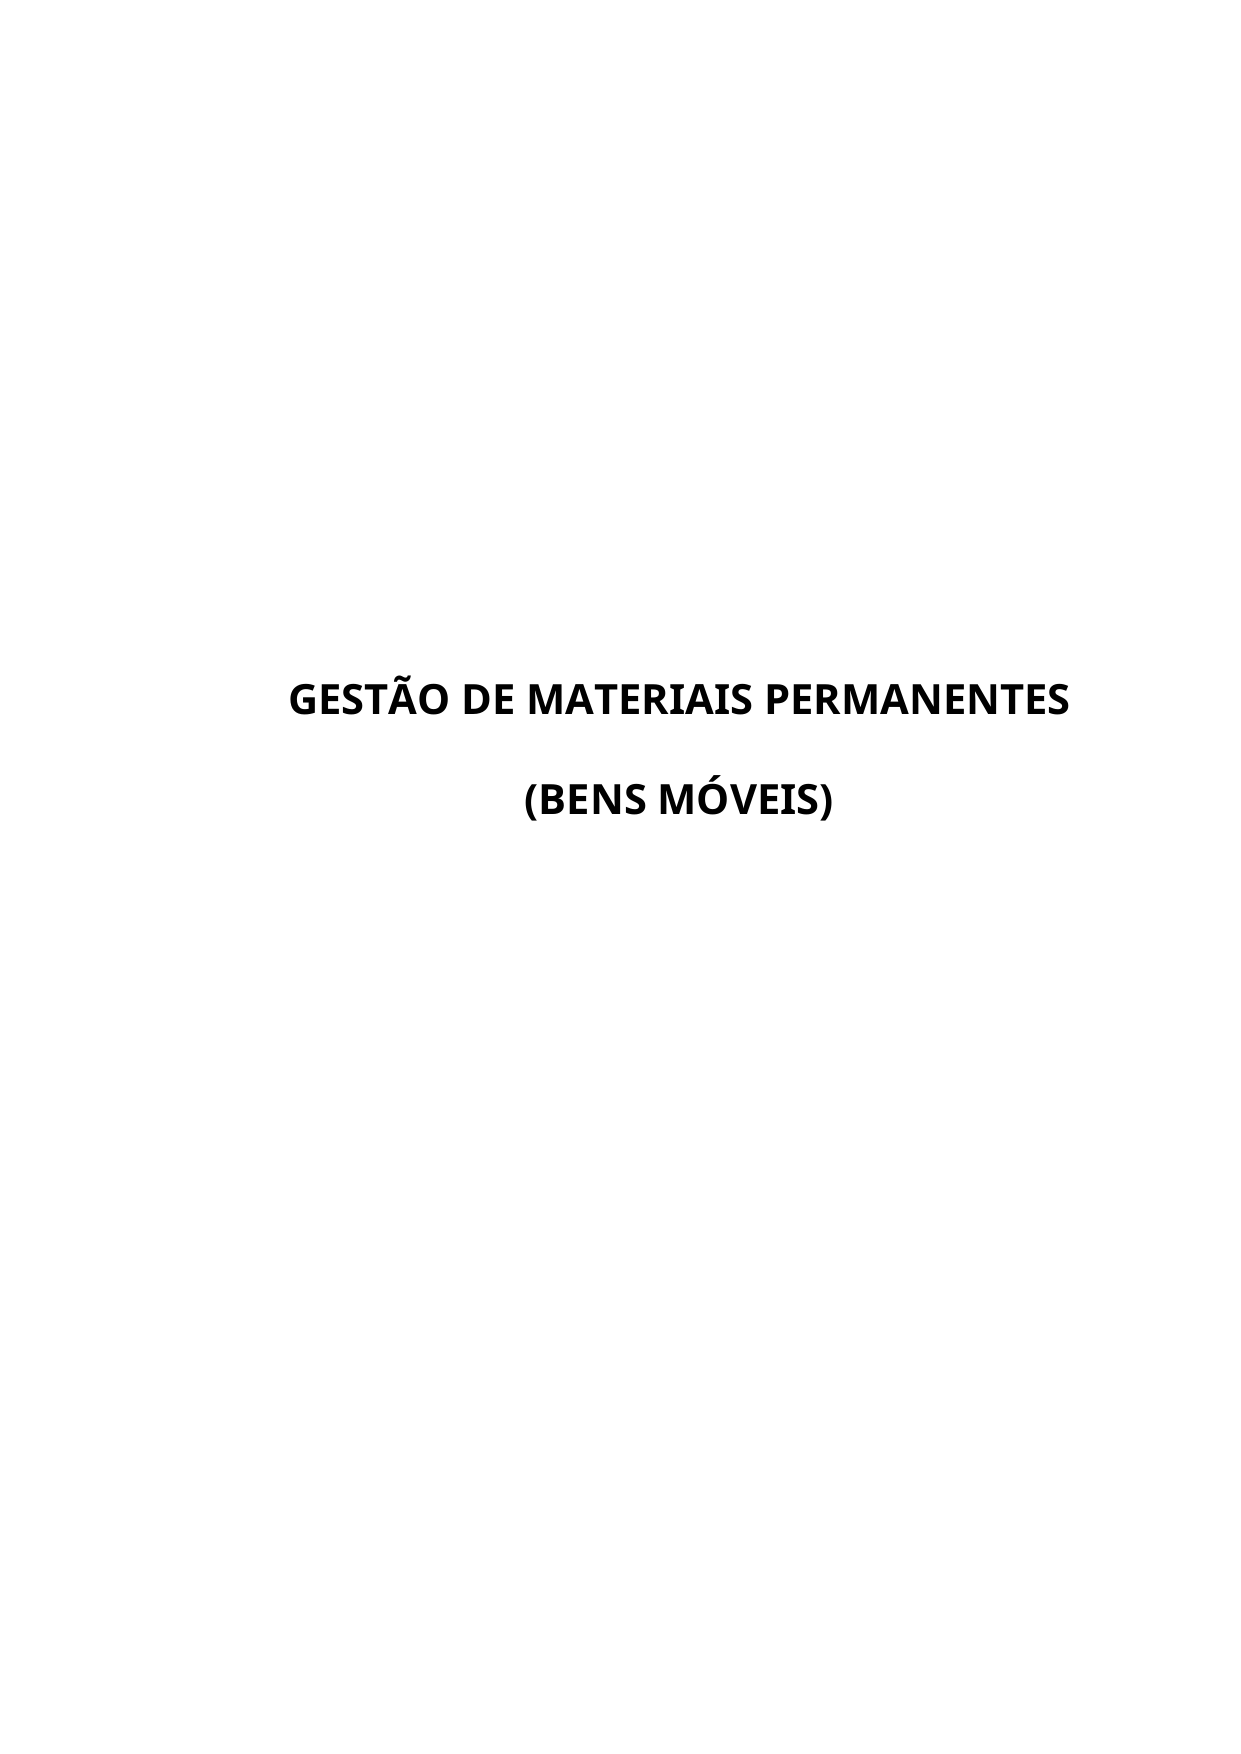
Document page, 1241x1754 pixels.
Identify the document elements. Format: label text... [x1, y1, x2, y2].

text GESTÃO DE MATERIAIS PERMANENTES [148, 670, 1152, 727]
text (BENS MÓVEIS) [148, 770, 1152, 827]
